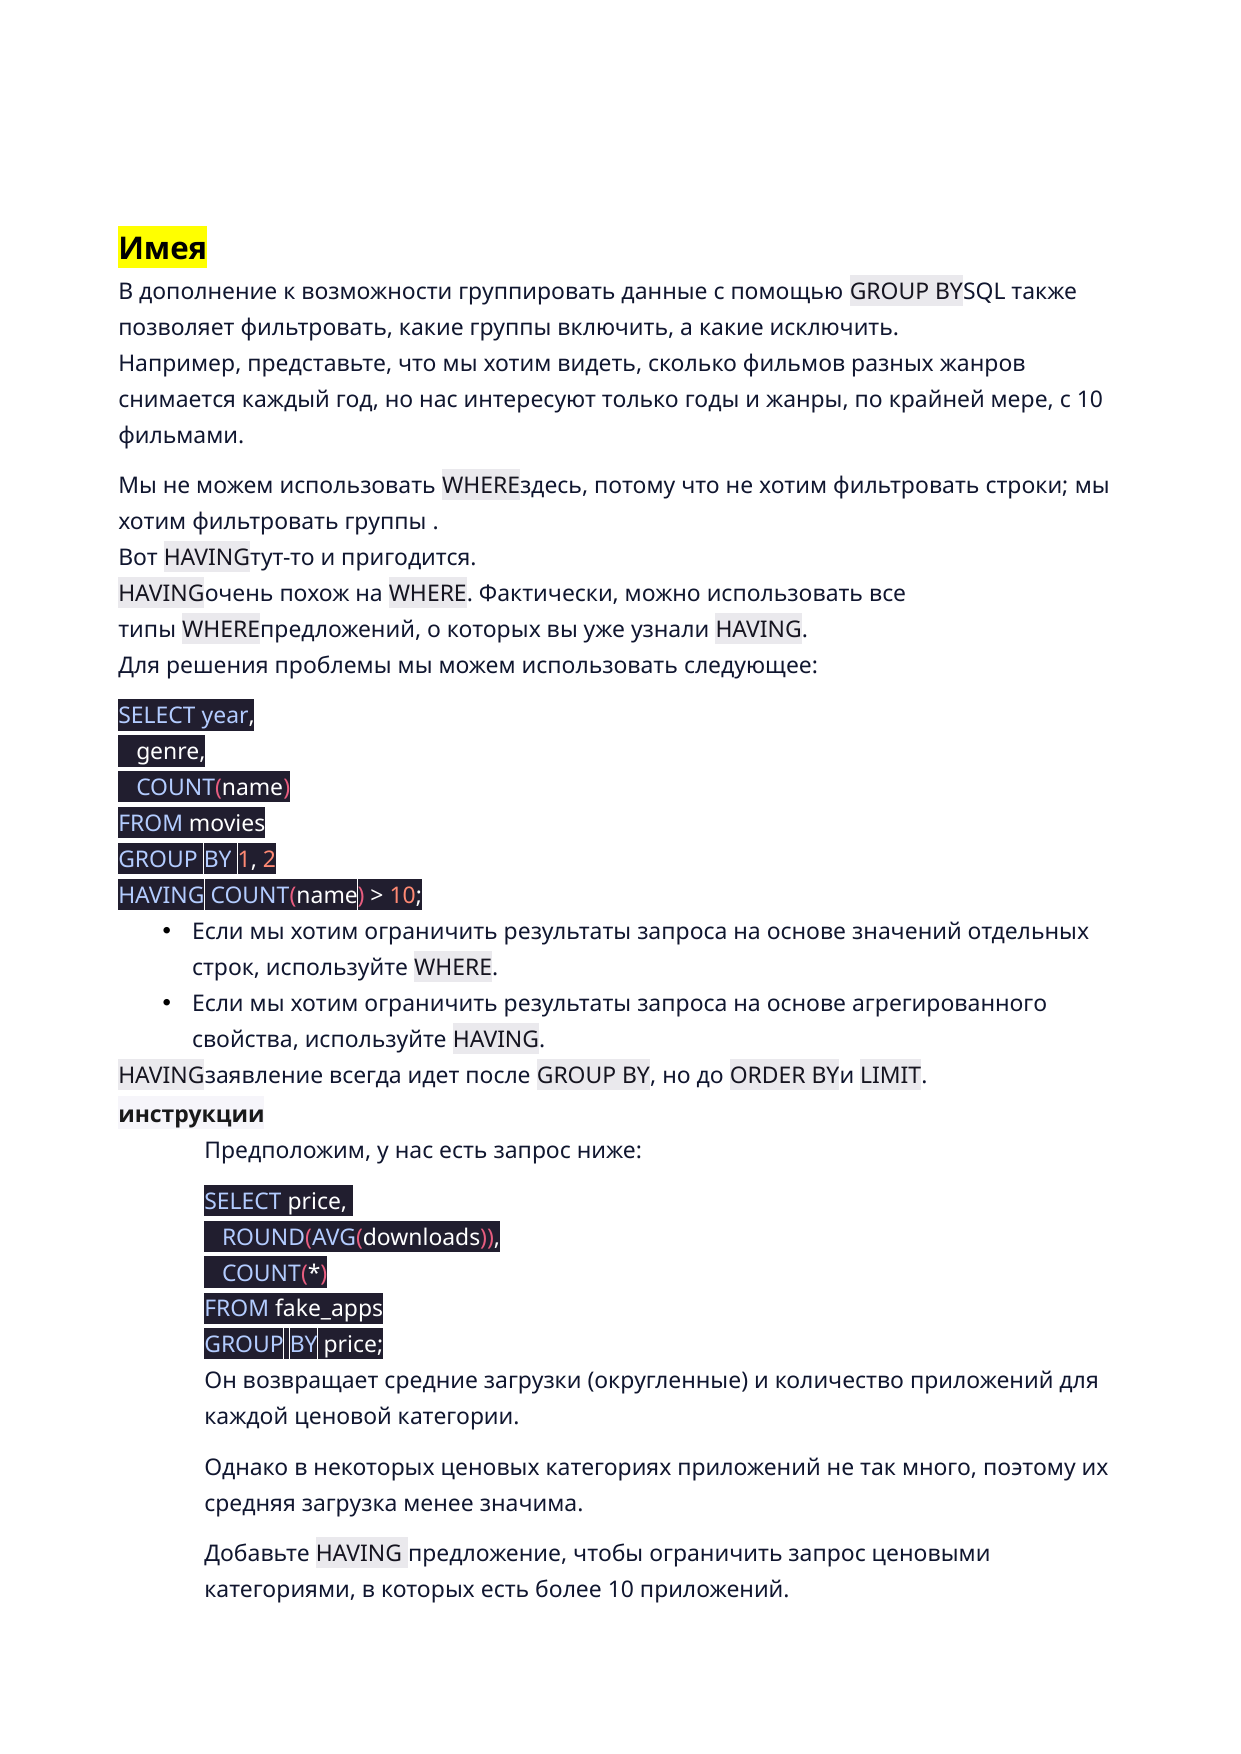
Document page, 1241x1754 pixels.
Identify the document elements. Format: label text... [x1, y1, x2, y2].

text genre, [118, 735, 1122, 767]
text FROM fake_apps [204, 1292, 1122, 1324]
text Например, представьте, что мы хотим видеть, сколько фильмов разных жанров снимается каждый год, но нас интересуют только годы и жанры, по крайней мере, с 10 фильмами. [118, 347, 1122, 450]
text GROUP BY 1, 2 [118, 843, 1122, 874]
list Если мы хотим ограничить результаты запроса на основе значений отдельных строк, используйте WHERE. [162, 915, 1122, 982]
text Добавьте HAVING предложение, чтобы ограничить запрос ценовыми категориями, в которых есть более 10 приложений. [204, 1537, 1122, 1604]
text HAVINGзаявление всегда идет после GROUP BY, но до ORDER BYи LIMIT. [118, 1059, 1122, 1090]
text SELECT year, [118, 699, 1122, 731]
text GROUP BY price; [204, 1328, 1122, 1359]
text COUNT(*) [204, 1256, 1122, 1288]
text Предположим, у нас есть запрос ниже: [204, 1134, 1122, 1165]
text В дополнение к возможности группировать данные с помощью GROUP BYSQL также позволяет фильтровать, какие группы включить, а какие исключить. [118, 275, 1122, 342]
text Для решения проблемы мы можем использовать следующее: [118, 649, 1122, 680]
list Если мы хотим ограничить результаты запроса на основе агрегированного свойства, используйте HAVING. [162, 987, 1122, 1054]
text ROUND(AVG(downloads)), [204, 1221, 1122, 1252]
text Однако в некоторых ценовых категориях приложений не так много, поэтому их средняя загрузка менее значима. [204, 1451, 1122, 1518]
text FROM movies [118, 807, 1122, 838]
text Мы не можем использовать WHEREздесь, потому что не хотим фильтровать строки; мы хотим фильтровать группы . [118, 469, 1122, 536]
text Он возвращает средние загрузки (округленные) и количество приложений для каждой ценовой категории. [204, 1364, 1122, 1431]
subtitle инструкции [118, 1095, 1122, 1129]
text HAVING COUNT(name) > 10; [118, 879, 1122, 910]
text Имея [118, 226, 1122, 268]
text Вот HAVINGтут-то и пригодится. [118, 541, 1122, 572]
text SELECT price, [204, 1184, 1122, 1216]
text HAVINGочень похож на WHERE. Фактически, можно использовать все типы WHEREпредложений, о которых вы уже узнали HAVING. [118, 577, 1122, 644]
text COUNT(name) [118, 771, 1122, 802]
